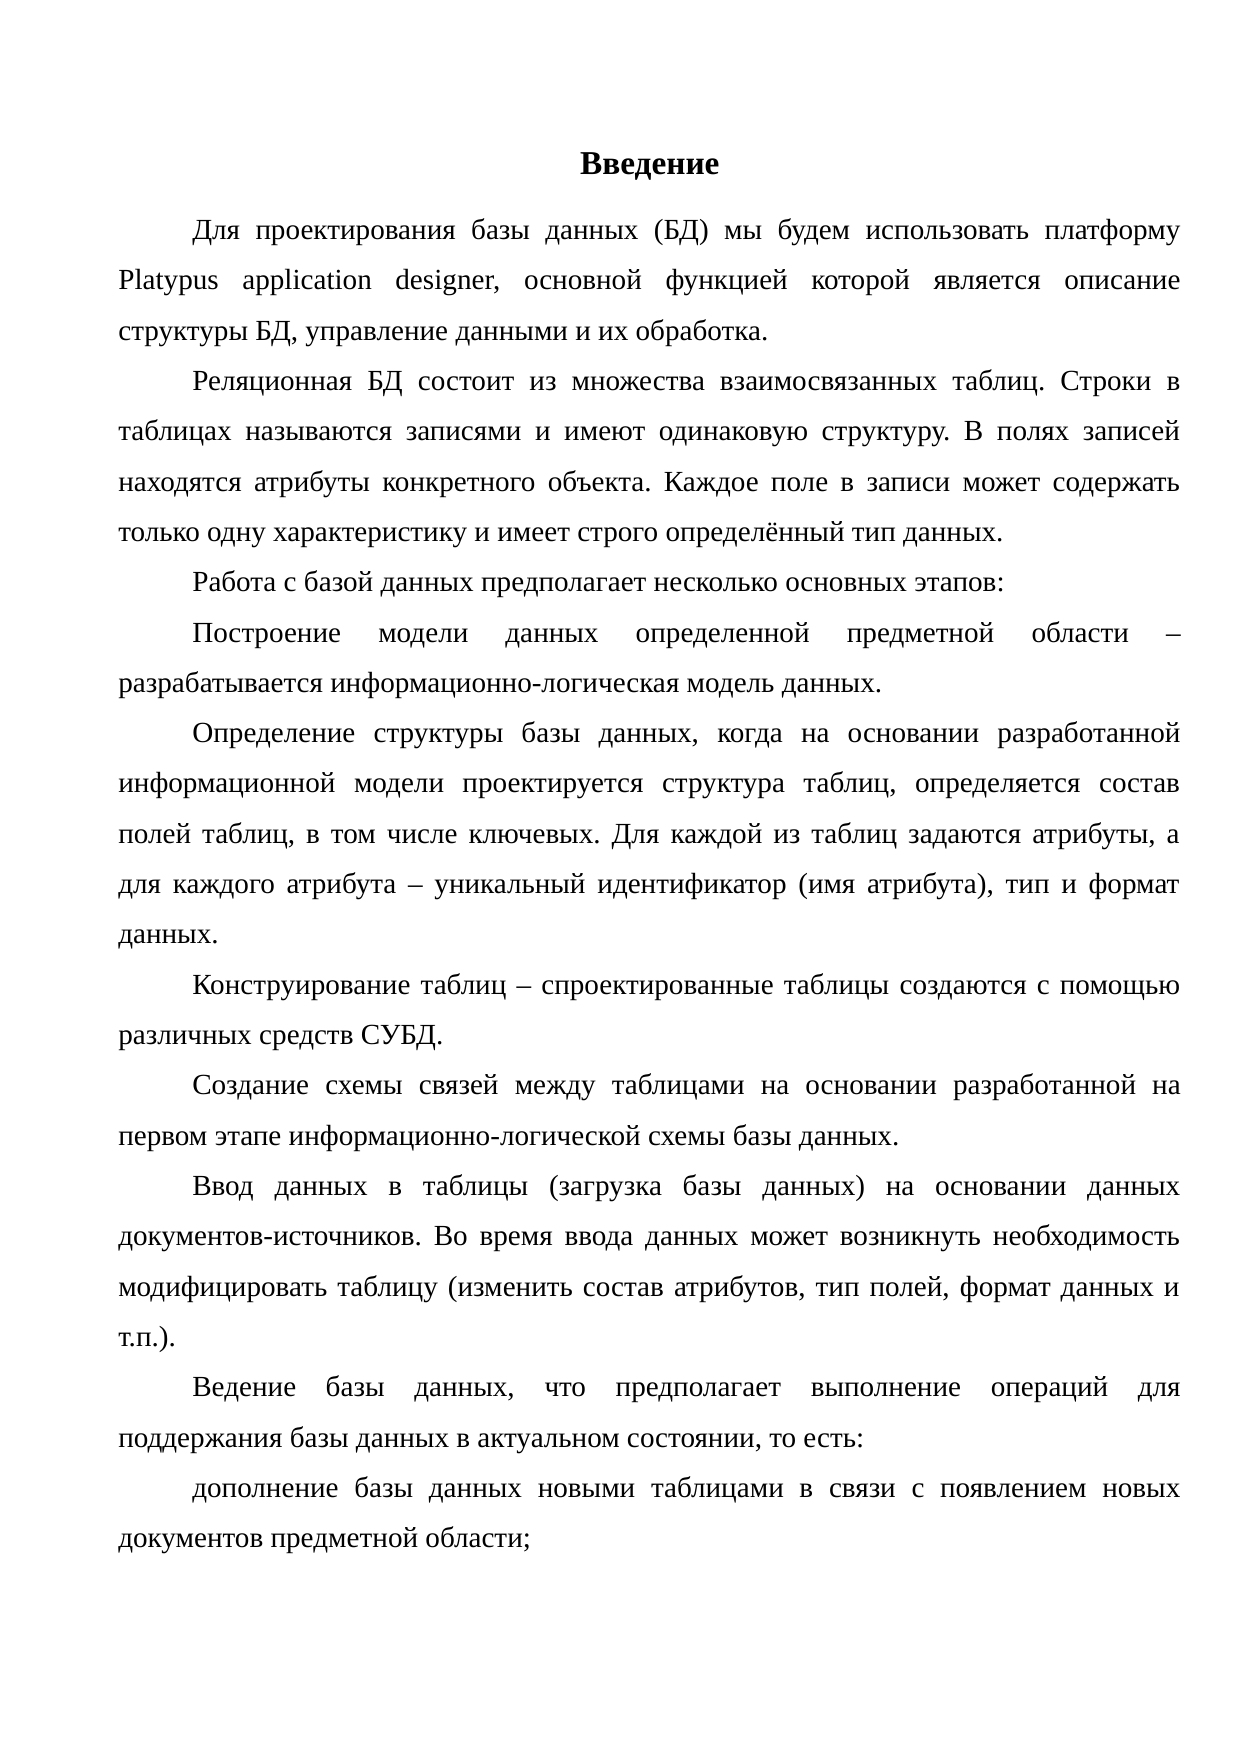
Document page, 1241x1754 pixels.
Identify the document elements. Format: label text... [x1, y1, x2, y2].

text дополнение базы данных новыми таблицами в связи с появлением новых документов предметной области; [118, 1470, 1181, 1554]
text Конструирование таблиц – спроектированные таблицы создаются с помощью различных средств СУБД. [118, 967, 1181, 1051]
text Определение структуры базы данных, когда на основании разработанной информационной модели проектируется структура таблиц, определяется состав полей таблиц, в том числе ключевых. Для каждой из таблиц задаются атрибуты, а для каждого атрибута – уникальный идентификатор (имя атрибута), тип и формат данных. [118, 715, 1181, 950]
subtitle Введение [118, 143, 1181, 181]
text Создание схемы связей между таблицами на основании разработанной на первом этапе информационно-логической схемы базы данных. [118, 1067, 1181, 1151]
text Реляционная БД состоит из множества взаимосвязанных таблиц. Строки в таблицах называются записями и имеют одинаковую структуру. В полях записей находятся атрибуты конкретного объекта. Каждое поле в записи может содержать только одну характеристику и имеет строго определённый тип данных. [118, 363, 1181, 548]
text Построение модели данных определенной предметной области – разрабатывается информационно-логическая модель данных. [118, 615, 1181, 698]
text Для проектирования базы данных (БД) мы будем использовать платформу Platypus application designer, основной функцией которой является описание структуры БД, управление данными и их обработка. [118, 212, 1181, 346]
text Ввод данных в таблицы (загрузка базы данных) на основании данных документов-источников. Во время ввода данных может возникнуть необходимость модифицировать таблицу (изменить состав атрибутов, тип полей, формат данных и т.п.). [118, 1168, 1181, 1353]
text Работа с базой данных предполагает несколько основных этапов: [118, 564, 1181, 598]
text Ведение базы данных, что предполагает выполнение операций для поддержания базы данных в актуальном состоянии, то есть: [118, 1369, 1181, 1453]
